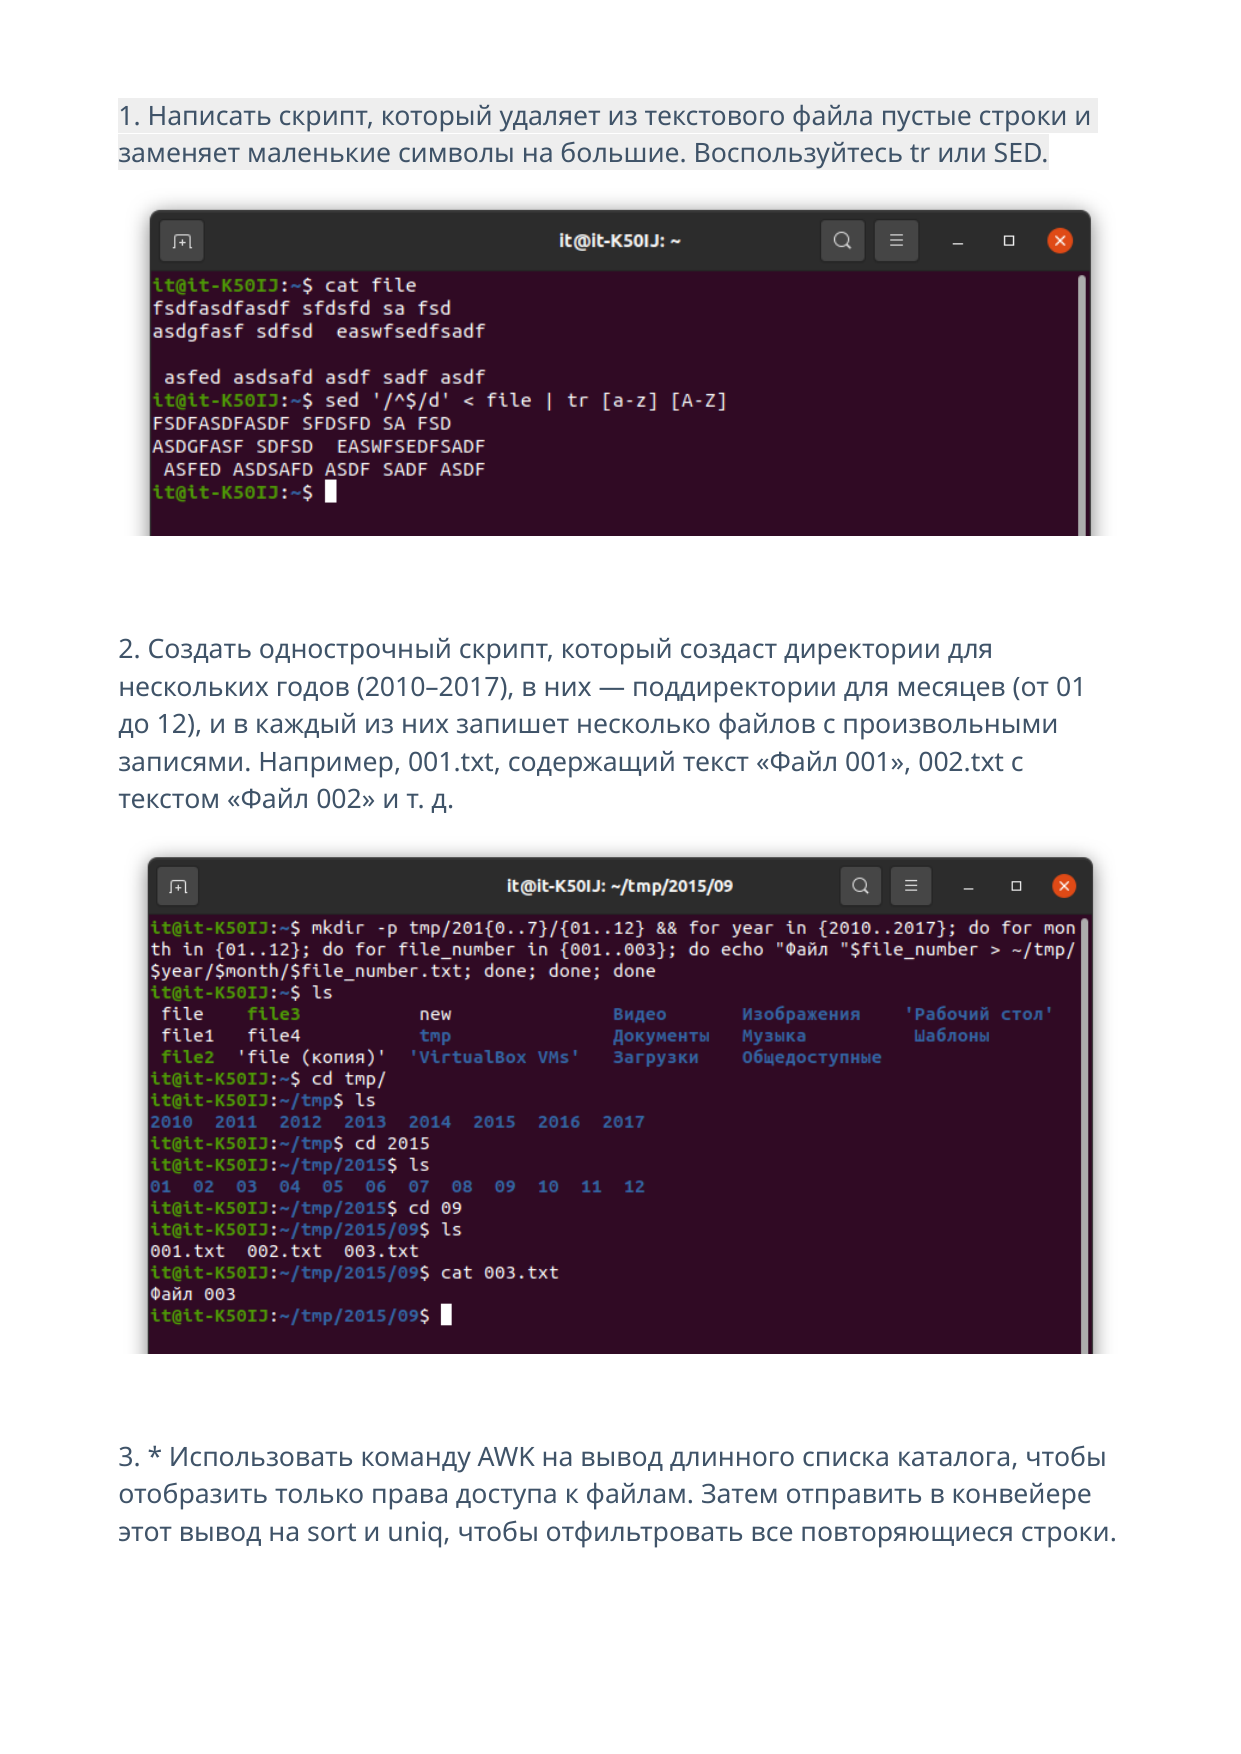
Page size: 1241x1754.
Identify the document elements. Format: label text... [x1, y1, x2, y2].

subtitle 2. Создать однострочный скрипт, который создаст директории для нескольких годов (2010–2017), в них — поддиректории для месяцев (от 01 до 12), и в каждый из них запишет несколько файлов с произвольными записями. Например, 001.txt, содержащий текст «Файл 001», 002.txt с текстом «Файл 002» и т. д. [118, 629, 1122, 816]
subtitle 3. * Использовать команду AWK на вывод длинного списка каталога, чтобы отобразить только права доступа к файлам. Затем отправить в конвейере этот вывод на sort и uniq, чтобы отфильтровать все повторяющиеся строки. [118, 1437, 1122, 1549]
subtitle 1. Написать скрипт, который удаляет из текстового файла пустые строки и заменяет маленькие символы на большие. Воспользуйтесь tr или SED. [118, 97, 1122, 170]
picture [118, 831, 1123, 1354]
picture [118, 182, 1123, 536]
